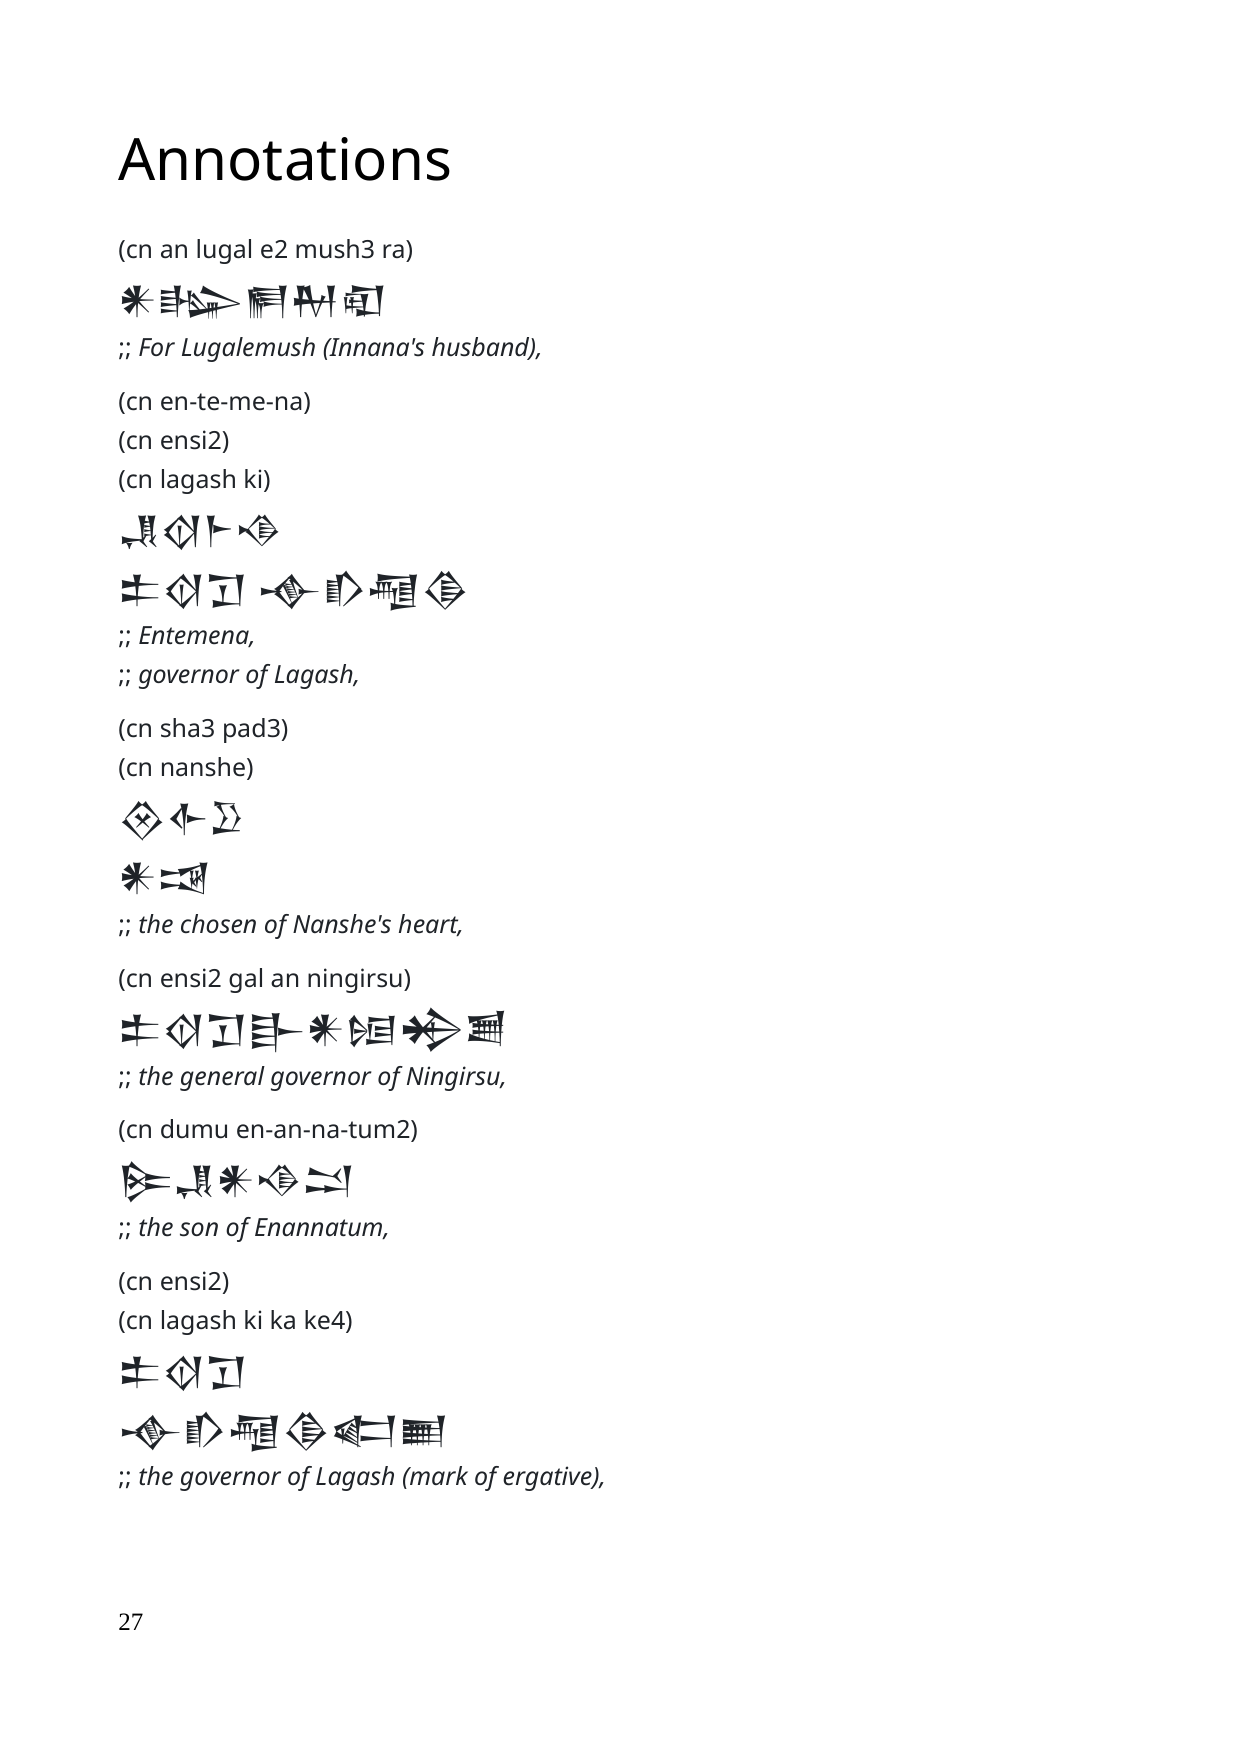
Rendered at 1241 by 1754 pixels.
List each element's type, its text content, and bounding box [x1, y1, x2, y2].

text (cn ensi2 gal an ningirsu) 𒉺𒋼𒋛𒃲𒀭𒎏𒄈𒋢 ;; the general governor of Ningirsu, [118, 960, 1122, 1092]
text Annotations [118, 118, 1122, 198]
text (cn dumu en-an-na-tum2) 𒌉𒂗𒀭𒈾𒁺 ;; the son of Enannatum, [118, 1112, 1122, 1244]
text (cn en-te-me-na) (cn ensi2) (cn lagash ki) 𒂗𒋼𒈨𒈾 𒉺𒋼𒋛 𒉢𒁓𒆷𒆠 ;; Entemena, ;; governor of Lagash, [118, 383, 1122, 691]
text (cn sha3 pad3) (cn nanshe) 𒊮𒅆𒊒 𒀭𒀏 ;; the chosen of Nanshe's heart, [118, 711, 1122, 941]
text (cn an lugal e2 mush3 ra) 𒀭𒈗𒂍𒈹𒊏 ;; For Lugalemush (Innana's husband), [118, 232, 1122, 363]
text (cn ensi2) (cn lagash ki ka ke4) 𒉺𒋼𒋛 𒉢𒁓𒆷𒆠𒅗𒆤 ;; the governor of Lagash (mark of ergative), [118, 1263, 1122, 1493]
